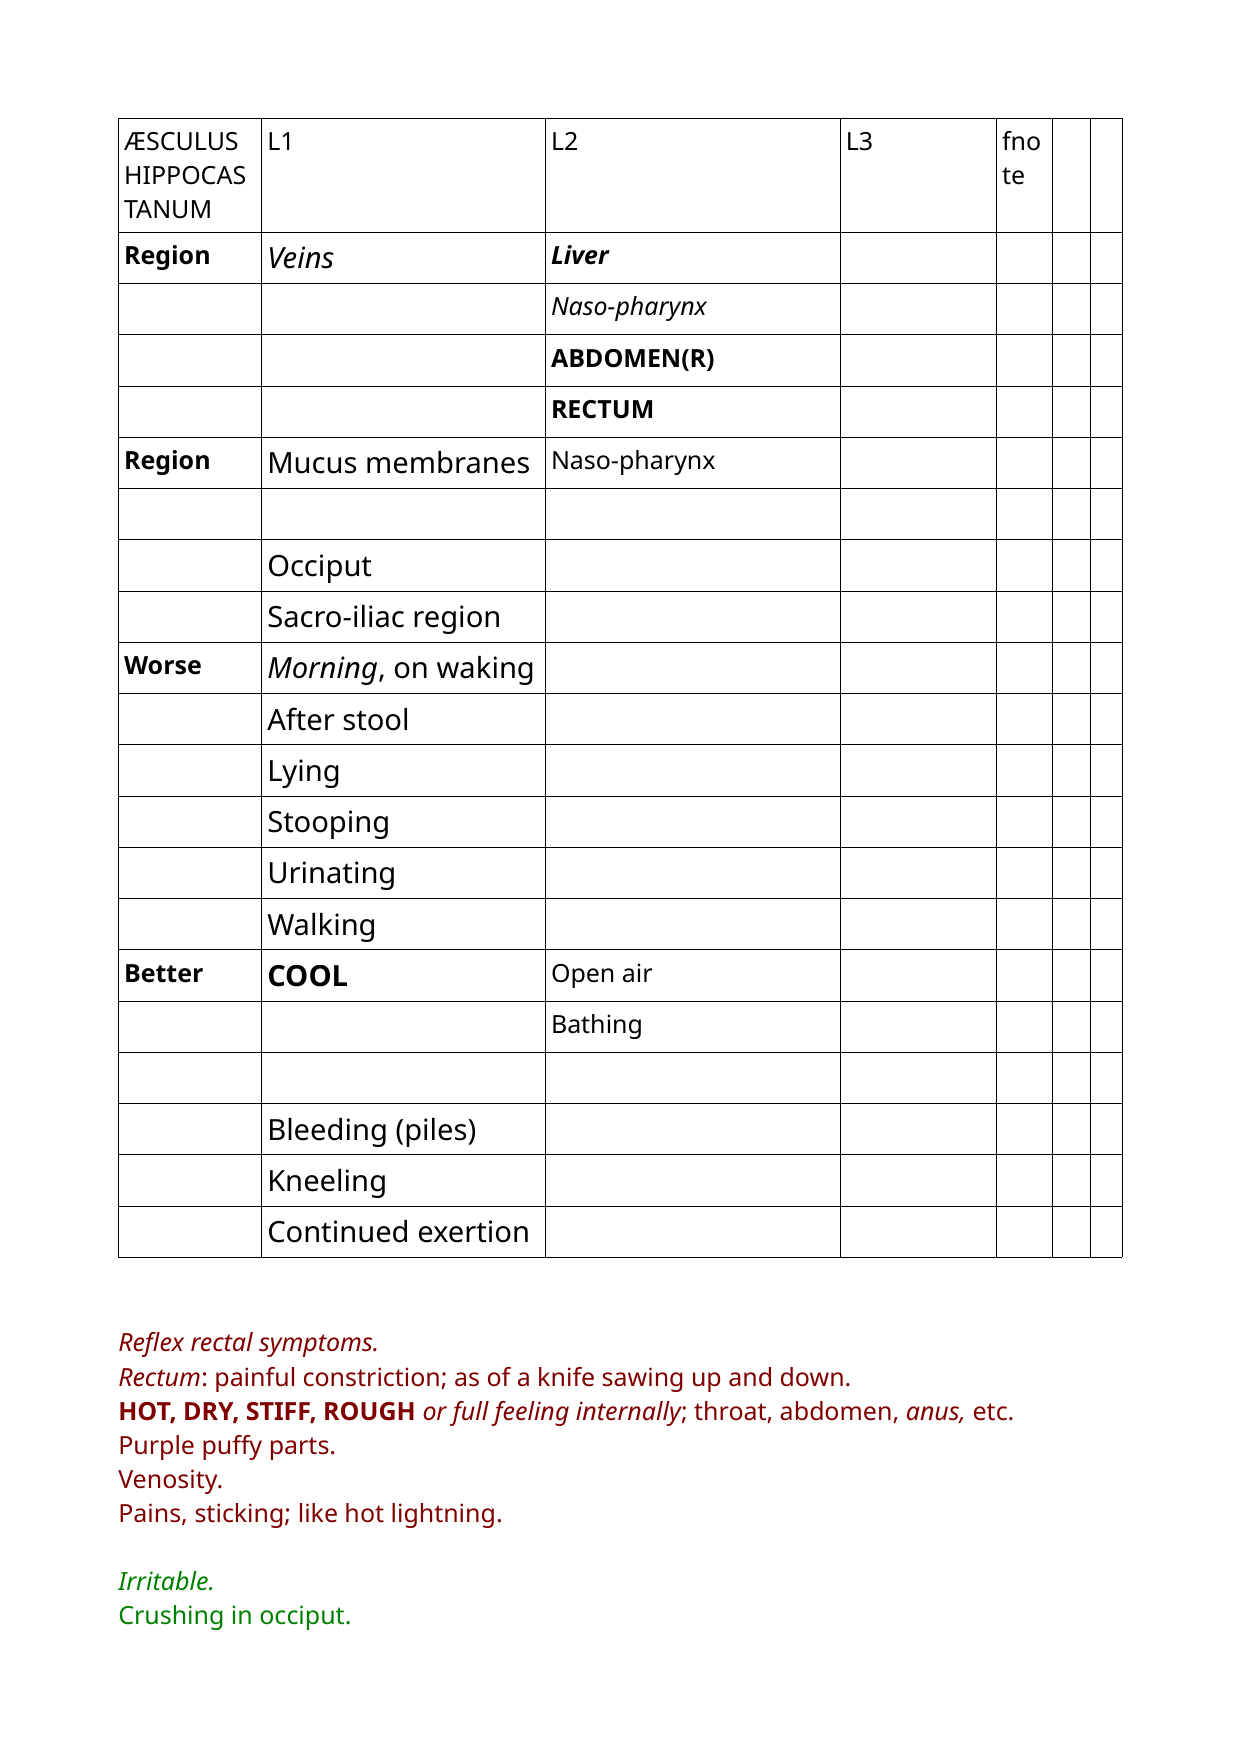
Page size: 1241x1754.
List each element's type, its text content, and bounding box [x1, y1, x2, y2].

table_cell [841, 899, 996, 949]
table_header fnote [997, 119, 1052, 232]
table_cell [841, 335, 996, 386]
table_cell [546, 899, 840, 949]
table_cell [1053, 233, 1090, 283]
table_cell [262, 489, 545, 539]
table_cell [841, 284, 996, 334]
table_header L2 [546, 119, 840, 232]
table_cell [119, 1207, 261, 1257]
table_cell [1053, 1053, 1090, 1103]
table_cell [1091, 540, 1122, 591]
table_cell Stooping [262, 797, 545, 847]
table_cell [997, 899, 1052, 949]
table_cell [119, 694, 261, 744]
table_cell [841, 438, 996, 488]
table_cell [1091, 950, 1122, 1001]
table_cell [119, 797, 261, 847]
table_cell [1053, 1155, 1090, 1206]
table_cell [1091, 1104, 1122, 1154]
table_cell [546, 1207, 840, 1257]
table_cell [546, 540, 840, 591]
table_cell Morning, on waking [262, 643, 545, 693]
table_cell [546, 797, 840, 847]
table_cell [1053, 1002, 1090, 1052]
table_cell [841, 1155, 996, 1206]
table_cell Liver [546, 233, 840, 283]
table_cell [546, 592, 840, 642]
table_cell [841, 950, 996, 1001]
table_cell Naso-pharynx [546, 438, 840, 488]
table_cell [841, 387, 996, 437]
table_cell [997, 694, 1052, 744]
text Rectum: painful constriction; as of a knife sawing up and down. [118, 1359, 1122, 1393]
table_cell Occiput [262, 540, 545, 591]
table_cell [1053, 284, 1090, 334]
table_cell [1053, 643, 1090, 693]
table_cell [1091, 438, 1122, 488]
table_cell [997, 284, 1052, 334]
table_cell [1091, 1002, 1122, 1052]
table_cell Region [119, 233, 261, 283]
table_cell ABDOMEN(R) [546, 335, 840, 386]
table_cell [119, 1155, 261, 1206]
table_cell [841, 643, 996, 693]
text Venosity. [118, 1461, 1122, 1495]
table_cell [841, 848, 996, 898]
table_cell [997, 540, 1052, 591]
table_cell [546, 1155, 840, 1206]
table_cell [1053, 950, 1090, 1001]
table_cell [1053, 797, 1090, 847]
table_cell COOL [262, 950, 545, 1001]
table_cell [841, 1104, 996, 1154]
table_cell [546, 489, 840, 539]
table_cell [1053, 745, 1090, 796]
table_cell [841, 592, 996, 642]
table_header [1053, 119, 1090, 232]
table_cell [262, 284, 545, 334]
table_cell [1091, 899, 1122, 949]
table_cell [546, 1104, 840, 1154]
table_cell [997, 387, 1052, 437]
table_cell [1091, 387, 1122, 437]
table_cell [119, 745, 261, 796]
table_cell [1091, 1053, 1122, 1103]
table_cell Better [119, 950, 261, 1001]
table_cell [841, 1207, 996, 1257]
table_cell [841, 797, 996, 847]
table_cell [1091, 489, 1122, 539]
table_cell [1091, 1155, 1122, 1206]
table_cell [997, 438, 1052, 488]
table_cell Continued exertion [262, 1207, 545, 1257]
table_cell Bathing [546, 1002, 840, 1052]
table_header [1091, 119, 1122, 232]
table_cell [1053, 592, 1090, 642]
table_cell [119, 1104, 261, 1154]
text Crushing in occiput. [118, 1598, 1122, 1632]
table_cell [841, 745, 996, 796]
table_cell [997, 592, 1052, 642]
table_cell [262, 1002, 545, 1052]
table_cell [997, 745, 1052, 796]
table_cell [997, 1207, 1052, 1257]
table_cell [1091, 745, 1122, 796]
table_cell [119, 540, 261, 591]
table_cell [841, 233, 996, 283]
table_cell Region [119, 438, 261, 488]
table_cell [119, 899, 261, 949]
table_cell [1053, 335, 1090, 386]
table_cell Sacro-iliac region [262, 592, 545, 642]
table_cell RECTUM [546, 387, 840, 437]
table_header L1 [262, 119, 545, 232]
table_cell [546, 694, 840, 744]
table_cell [997, 848, 1052, 898]
table_cell [997, 1104, 1052, 1154]
table_cell Lying [262, 745, 545, 796]
table_cell [841, 540, 996, 591]
table_cell [841, 489, 996, 539]
table_cell [1091, 233, 1122, 283]
table_cell [546, 643, 840, 693]
table_cell [262, 1053, 545, 1103]
table_cell [1053, 387, 1090, 437]
table_cell [1053, 899, 1090, 949]
table_cell [841, 694, 996, 744]
table_cell [841, 1002, 996, 1052]
table_cell [119, 284, 261, 334]
table_header ÆSCULUS HIPPOCASTANUM [119, 119, 261, 232]
table_cell [997, 335, 1052, 386]
table_cell [997, 1053, 1052, 1103]
table_cell Naso-pharynx [546, 284, 840, 334]
table_cell [997, 233, 1052, 283]
table_cell [1091, 797, 1122, 847]
table_cell [997, 1155, 1052, 1206]
table_cell [1091, 848, 1122, 898]
table_cell [1053, 489, 1090, 539]
table_cell [1091, 284, 1122, 334]
table_cell Veins [262, 233, 545, 283]
table_cell [1091, 592, 1122, 642]
table_cell [119, 1053, 261, 1103]
table_cell [262, 387, 545, 437]
table_cell Open air [546, 950, 840, 1001]
table_cell [1091, 694, 1122, 744]
table_cell Bleeding (piles) [262, 1104, 545, 1154]
table_cell [546, 848, 840, 898]
table_cell [997, 643, 1052, 693]
table_cell [119, 335, 261, 386]
table_cell [119, 1002, 261, 1052]
text Irritable. [118, 1563, 1122, 1598]
table_cell After stool [262, 694, 545, 744]
table_cell Kneeling [262, 1155, 545, 1206]
table_cell [997, 1002, 1052, 1052]
table_cell [1053, 540, 1090, 591]
text Purple puffy parts. [118, 1427, 1122, 1461]
text HOT, DRY, STIFF, ROUGH or full feeling internally; throat, abdomen, anus, etc. [118, 1393, 1122, 1427]
table_cell [262, 335, 545, 386]
table_cell [1091, 643, 1122, 693]
table_cell [1053, 848, 1090, 898]
table_cell Worse [119, 643, 261, 693]
table_cell [119, 387, 261, 437]
table_cell [1053, 1207, 1090, 1257]
text Reflex rectal symptoms. [118, 1325, 1122, 1359]
table_cell [997, 797, 1052, 847]
table_cell [119, 592, 261, 642]
table_cell [546, 745, 840, 796]
table_cell [119, 848, 261, 898]
table_cell [1091, 1207, 1122, 1257]
table_cell [997, 489, 1052, 539]
table_cell [841, 1053, 996, 1103]
table_header L3 [841, 119, 996, 232]
table_cell [997, 950, 1052, 1001]
table_cell [119, 489, 261, 539]
text Pains, sticking; like hot lightning. [118, 1495, 1122, 1529]
table_cell [1053, 1104, 1090, 1154]
table_cell [1053, 694, 1090, 744]
table_cell [546, 1053, 840, 1103]
table_cell [1053, 438, 1090, 488]
table_cell Mucus membranes [262, 438, 545, 488]
table_cell Urinating [262, 848, 545, 898]
table_cell Walking [262, 899, 545, 949]
table_cell [1091, 335, 1122, 386]
